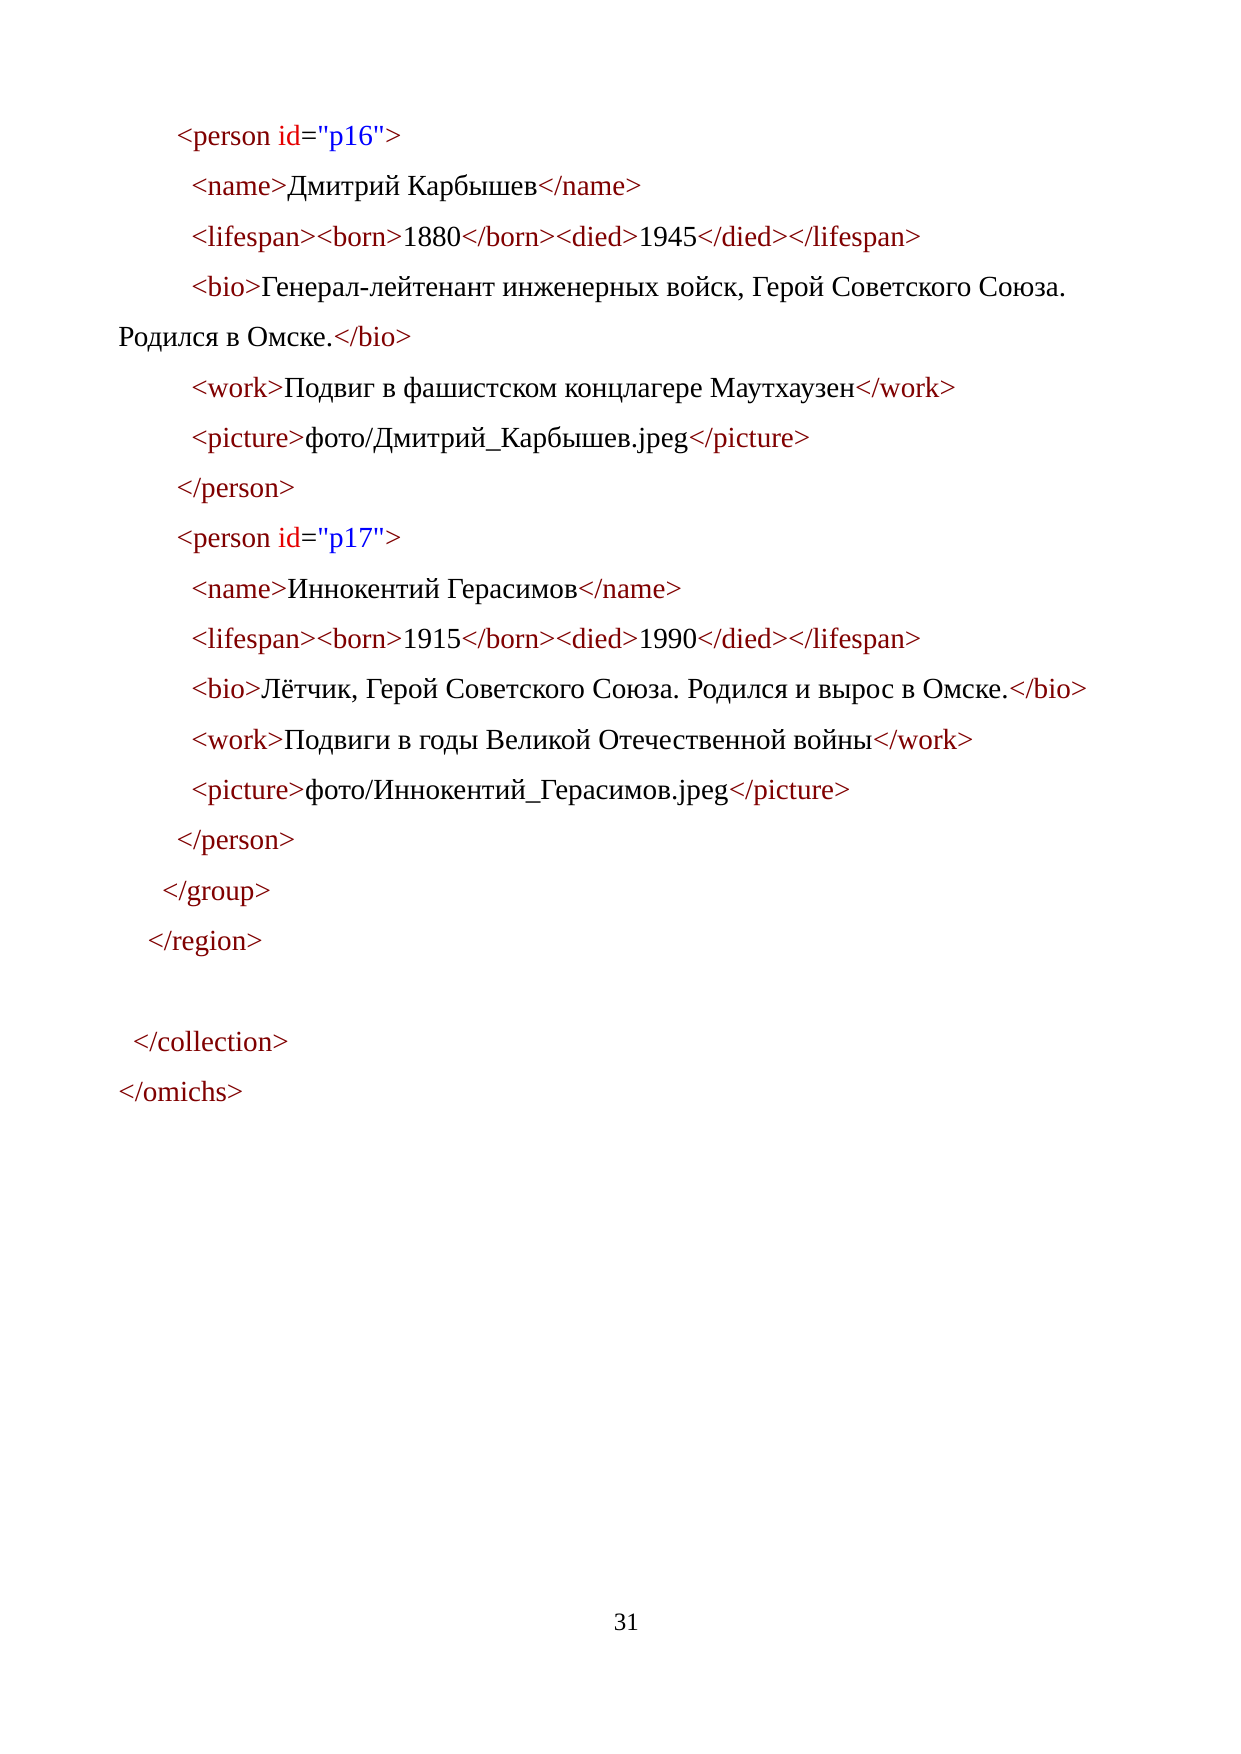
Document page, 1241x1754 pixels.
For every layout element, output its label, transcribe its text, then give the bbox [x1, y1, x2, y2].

text <picture>фото/Иннокентий_Герасимов.jpeg</picture> [118, 772, 1122, 806]
text </region> [118, 923, 1122, 957]
text </person> [118, 470, 1122, 504]
text </person> [118, 822, 1122, 856]
text <name>Иннокентий Герасимов</name> [118, 571, 1122, 604]
text <work>Подвиги в годы Великой Отечественной войны</work> [118, 722, 1122, 755]
text <lifespan><born>1915</born><died>1990</died></lifespan> [118, 621, 1122, 655]
text <bio>Лётчик, Герой Советского Союза. Родился и вырос в Омске.</bio> [118, 672, 1122, 705]
text <name>Дмитрий Карбышев</name> [118, 168, 1122, 202]
text <picture>фото/Дмитрий_Карбышев.jpeg</picture> [118, 420, 1122, 453]
text </omichs> [118, 1074, 1122, 1108]
text <person id="p16"> [118, 118, 1122, 152]
text <work>Подвиг в фашистском концлагере Маутхаузен</work> [118, 370, 1122, 403]
text <lifespan><born>1880</born><died>1945</died></lifespan> [118, 219, 1122, 252]
text <bio>Генерал-лейтенант инженерных войск, Герой Советского Союза. Родился в Омске.</bio> [118, 269, 1122, 353]
text <person id="p17"> [118, 521, 1122, 554]
text </group> [118, 873, 1122, 906]
text </collection> [118, 1024, 1122, 1057]
